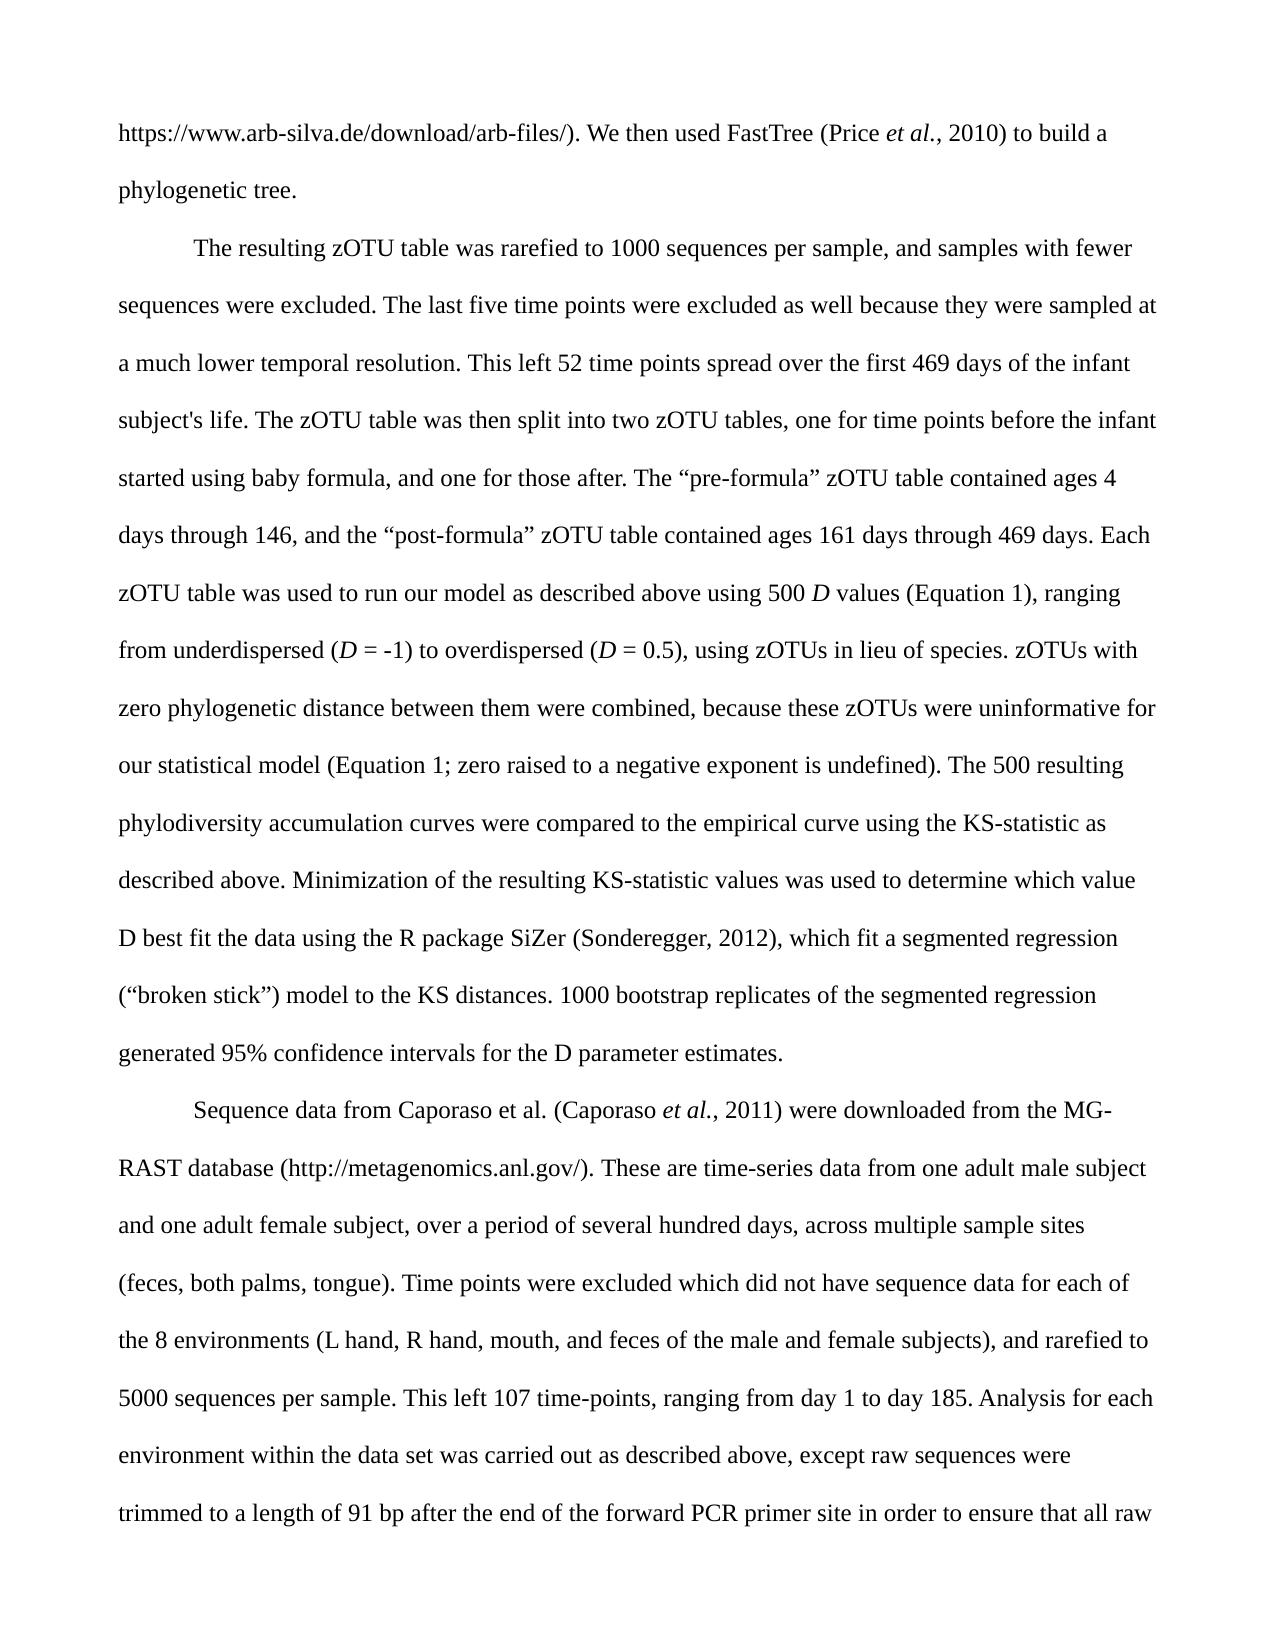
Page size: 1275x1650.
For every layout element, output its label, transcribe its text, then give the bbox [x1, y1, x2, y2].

text https://www.arb-silva.de/download/arb-files/). We then used FastTree (Price et al., 2010)⁠ to build a phylogenetic tree. [118, 118, 1157, 204]
text The resulting zOTU table was rarefied to 1000 sequences per sample, and samples with fewer sequences were excluded. The last five time points were excluded as well because they were sampled at a much lower temporal resolution. This left 52 time points spread over the first 469 days of the infant subject's life. The zOTU table was then split into two zOTU tables, one for time points before the infant started using baby formula, and one for those after. The “pre-formula” zOTU table contained ages 4 days through 146, and the “post-formula” zOTU table contained ages 161 days through 469 days. Each zOTU table was used to run our model as described above using 500 D values (Equation 1), ranging from underdispersed (D = -1) to overdispersed (D = 0.5), using zOTUs in lieu of species. zOTUs with zero phylogenetic distance between them were combined, because these zOTUs were uninformative for our statistical model (Equation 1; zero raised to a negative exponent is undefined). The 500 resulting phylodiversity accumulation curves were compared to the empirical curve using the KS-statistic as described above. Minimization of the resulting KS-statistic values was used to determine which value D best fit the data using the R package SiZer (Sonderegger, 2012)⁠, which fit a segmented regression (“broken stick”) model to the KS distances. 1000 bootstrap replicates of the segmented regression generated 95% confidence intervals for the D parameter estimates. [118, 233, 1157, 1067]
text Sequence data from Caporaso et al. (Caporaso et al., 2011)⁠ were downloaded from the MG-RAST database (http://metagenomics.anl.gov/). These are time-series data from one adult male subject and one adult female subject, over a period of several hundred days, across multiple sample sites (feces, both palms, tongue). Time points were excluded which did not have sequence data for each of the 8 environments (L hand, R hand, mouth, and feces of the male and female subjects), and rarefied to 5000 sequences per sample. This left 107 time-points, ranging from day 1 to day 185. Analysis for each environment within the data set was carried out as described above, except raw sequences were trimmed to a length of 91 bp after the end of the forward PCR primer site in order to ensure that all raw [118, 1096, 1157, 1527]
